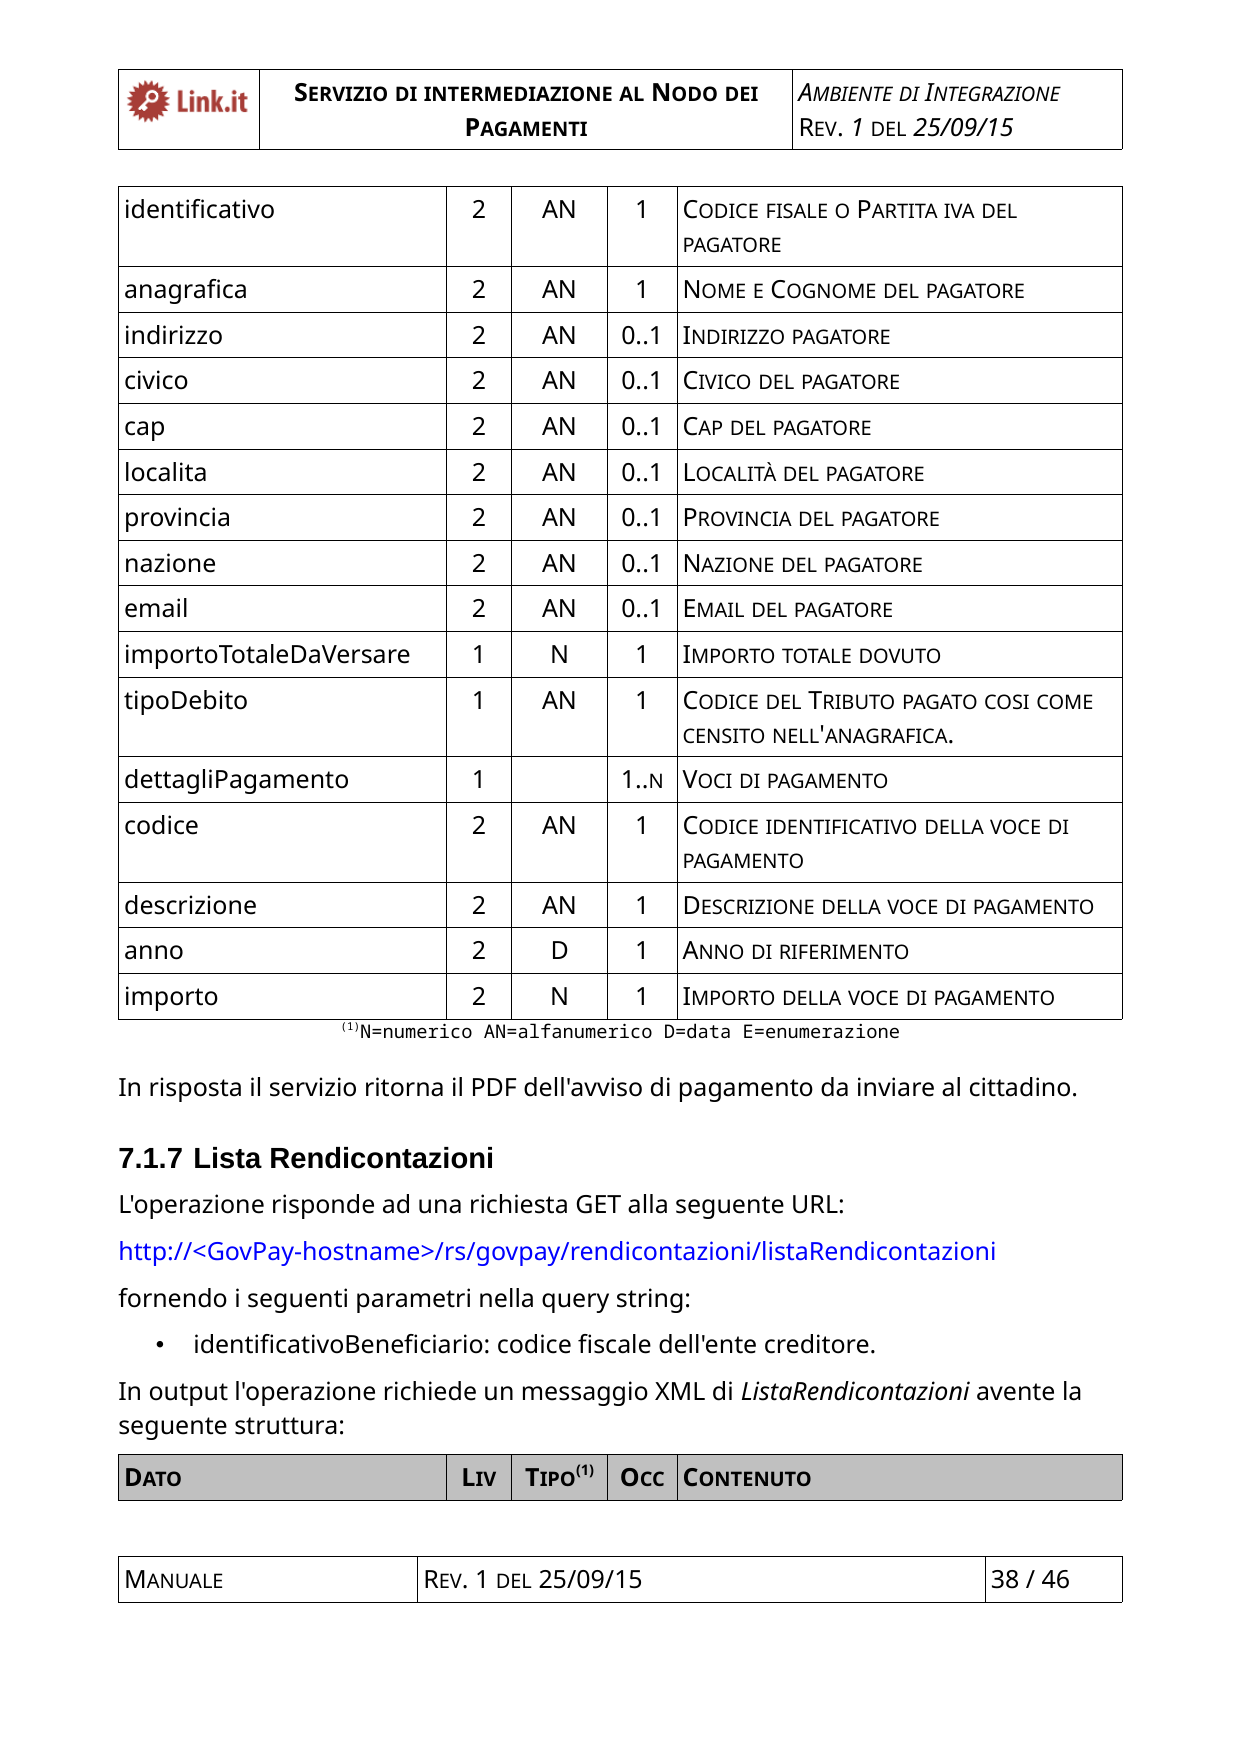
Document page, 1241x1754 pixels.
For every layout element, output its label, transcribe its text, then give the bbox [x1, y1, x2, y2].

table_cell nazione [119, 541, 446, 585]
table_cell importo [119, 974, 446, 1018]
table_cell 2 [447, 883, 511, 927]
table_cell Importo totale dovuto [678, 632, 1122, 677]
table_cell 0..1 [608, 586, 677, 631]
table_cell 2 [447, 267, 511, 312]
table_cell 1 [608, 632, 677, 677]
table_cell AN [512, 313, 607, 357]
table_cell AN [512, 495, 607, 540]
table_cell 0..1 [608, 495, 677, 540]
table_cell 1 [608, 928, 677, 973]
table_cell [512, 757, 607, 802]
table_cell email [119, 586, 446, 631]
table_cell cap [119, 404, 446, 448]
table_cell 1 [608, 187, 677, 266]
table_cell provincia [119, 495, 446, 540]
table_cell 1 [608, 267, 677, 312]
table_cell 2 [447, 313, 511, 357]
table_cell Nazione del pagatore [678, 541, 1122, 585]
table_cell tipoDebito [119, 678, 446, 756]
table_cell D [512, 928, 607, 973]
table_cell AN [512, 803, 607, 882]
table_cell AN [512, 586, 607, 631]
table_cell AN [512, 450, 607, 494]
text fornendo i seguenti parametri nella query string: [118, 1280, 1122, 1314]
table_cell indirizzo [119, 313, 446, 357]
table_cell N [512, 974, 607, 1018]
table_cell AN [512, 404, 607, 448]
table_cell Email del pagatore [678, 586, 1122, 631]
table_cell 1 [447, 678, 511, 756]
table_cell Nome e Cognome del pagatore [678, 267, 1122, 312]
table_cell 2 [447, 541, 511, 585]
table_cell AN [512, 883, 607, 927]
table_cell 0..1 [608, 450, 677, 494]
table_cell AN [512, 187, 607, 266]
table_cell 2 [447, 404, 511, 448]
table_cell anno [119, 928, 446, 973]
table_header Dato [119, 1455, 446, 1500]
text In output l'operazione richiede un messaggio XML di ListaRendicontazioni avente la seguente struttura: [118, 1373, 1122, 1442]
table_cell 2 [447, 187, 511, 266]
table_cell 1 [608, 803, 677, 882]
text L'operazione risponde ad una richiesta GET alla seguente URL: [118, 1187, 1122, 1221]
table_cell 0..1 [608, 541, 677, 585]
text In risposta il servizio ritorna il PDF dell'avviso di pagamento da inviare al cittadino. [118, 1069, 1122, 1104]
table_cell 0..1 [608, 358, 677, 403]
list identificativoBeneficiario: codice fiscale dell'ente creditore. [156, 1327, 1122, 1361]
table_cell 1 [608, 678, 677, 756]
table_cell 2 [447, 358, 511, 403]
table_cell 2 [447, 928, 511, 973]
table_cell N [512, 632, 607, 677]
table_cell codice [119, 803, 446, 882]
table_header Tipo(1) [512, 1455, 607, 1500]
table_cell 0..1 [608, 313, 677, 357]
table_cell 1 [447, 632, 511, 677]
table_cell 2 [447, 974, 511, 1018]
table_cell AN [512, 678, 607, 756]
table_cell civico [119, 358, 446, 403]
table_cell 1 [447, 757, 511, 802]
table_cell Provincia del pagatore [678, 495, 1122, 540]
subtitle Lista Rendicontazioni [118, 1141, 1122, 1175]
table_cell Cap del pagatore [678, 404, 1122, 448]
picture [123, 75, 254, 128]
text (1)N=numerico AN=alfanumerico D=data E=enumerazione [118, 1020, 1122, 1044]
table_cell importoTotaleDaVersare [119, 632, 446, 677]
table_cell 0..1 [608, 404, 677, 448]
table_cell Codice fisale o Partita iva del pagatore [678, 187, 1122, 266]
table_cell localita [119, 450, 446, 494]
table_cell 1 [608, 883, 677, 927]
text http://<GovPay-hostname>/rs/govpay/rendicontazioni/listaRendicontazioni [118, 1234, 1122, 1268]
table_cell Indirizzo pagatore [678, 313, 1122, 357]
table_cell AN [512, 358, 607, 403]
table_cell Località del pagatore [678, 450, 1122, 494]
table_cell Civico del pagatore [678, 358, 1122, 403]
table_cell 1 [608, 974, 677, 1018]
table_cell 2 [447, 803, 511, 882]
table_cell Importo della voce di pagamento [678, 974, 1122, 1018]
table_cell Codice identificativo della voce di pagamento [678, 803, 1122, 882]
table_cell Codice del Tributo pagato cosi come censito nell'anagrafica. [678, 678, 1122, 756]
table_cell Voci di pagamento [678, 757, 1122, 802]
table_header Liv [447, 1455, 511, 1500]
table_cell 2 [447, 450, 511, 494]
table_cell descrizione [119, 883, 446, 927]
table_cell anagrafica [119, 267, 446, 312]
table_cell identificativo [119, 187, 446, 266]
table_cell Descrizione della voce di pagamento [678, 883, 1122, 927]
table_cell AN [512, 267, 607, 312]
table_cell AN [512, 541, 607, 585]
table_cell 2 [447, 586, 511, 631]
table_header Contenuto [678, 1455, 1122, 1500]
table_cell Anno di riferimento [678, 928, 1122, 973]
table_cell dettagliPagamento [119, 757, 446, 802]
table_cell 1..n [608, 757, 677, 802]
table_cell 2 [447, 495, 511, 540]
table_header Occ [608, 1455, 677, 1500]
